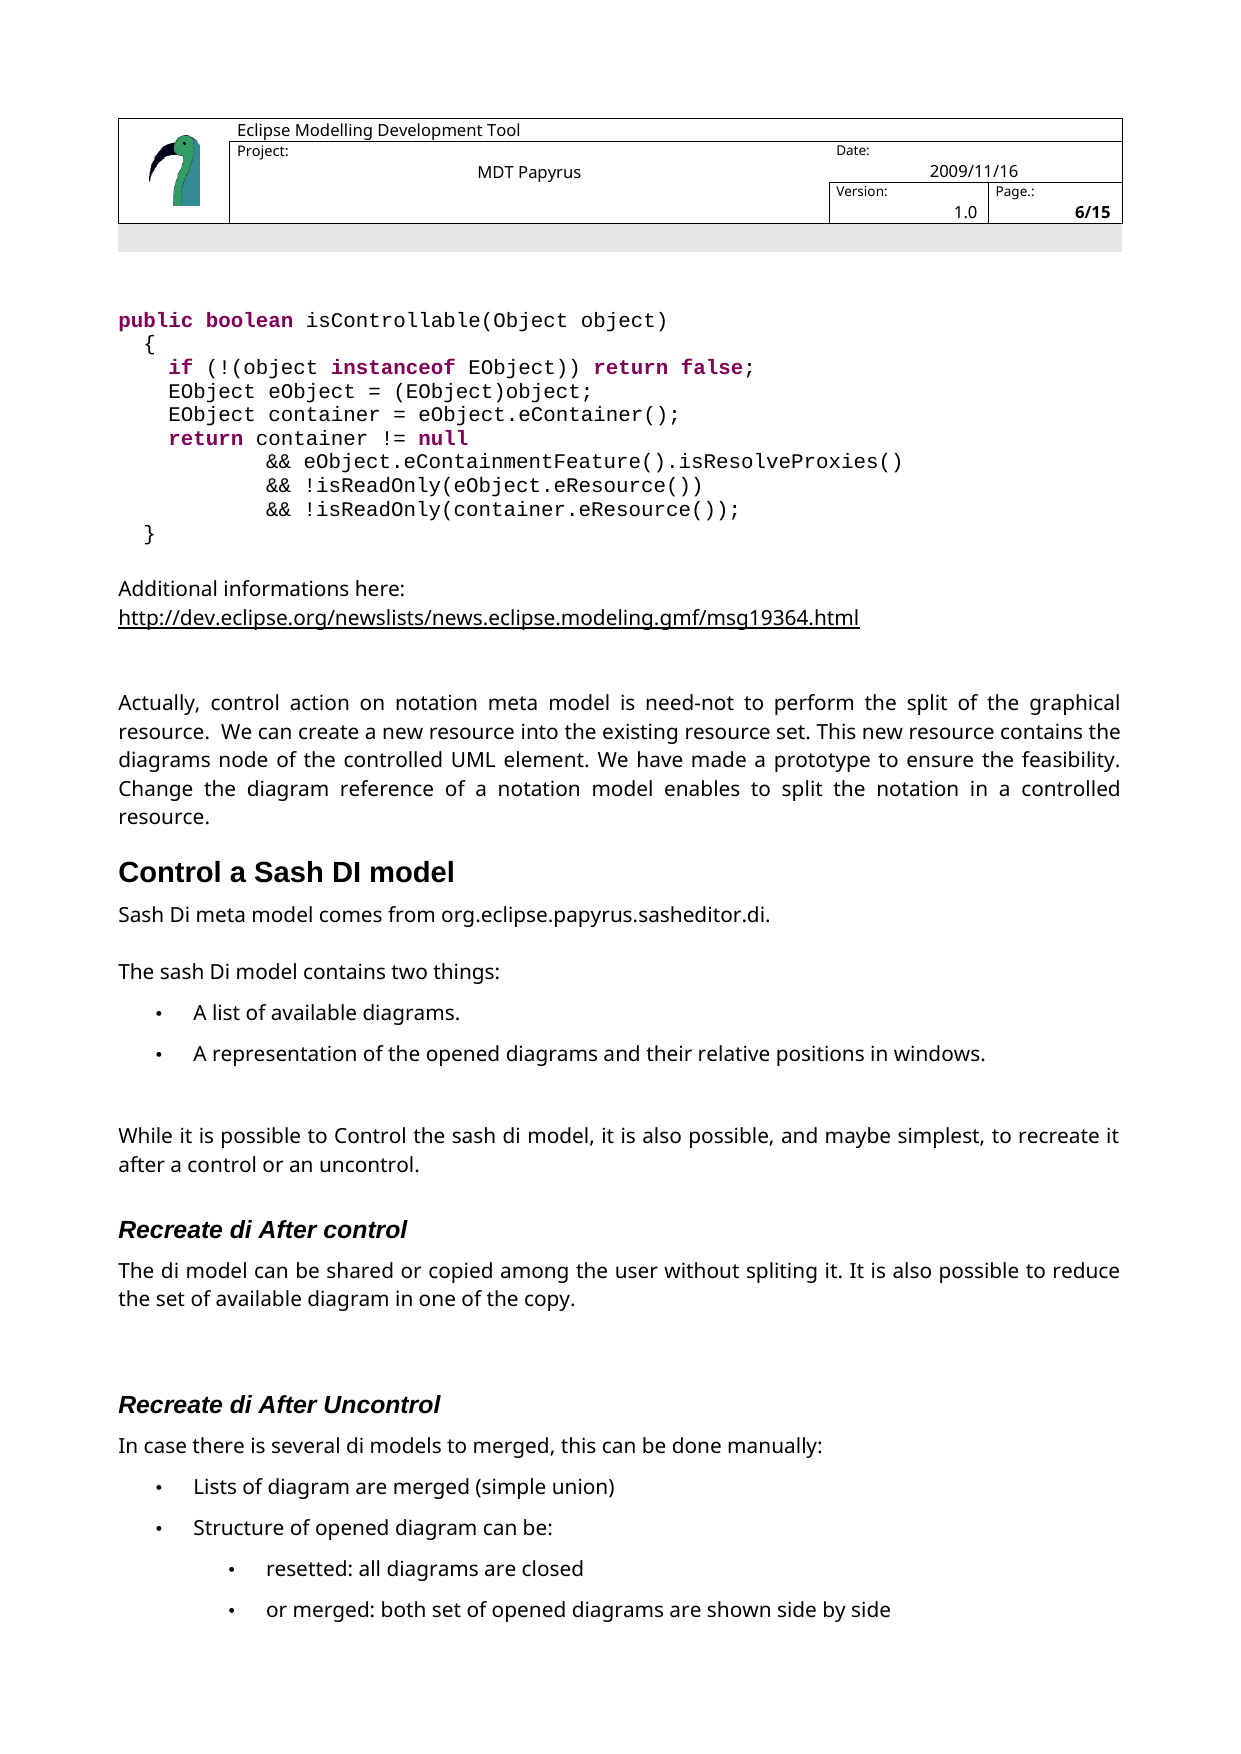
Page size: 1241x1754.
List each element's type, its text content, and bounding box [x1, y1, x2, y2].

text The di model can be shared or copied among the user without spliting it. It is also possible to reduce the set of available diagram in one of the copy. [118, 1256, 1122, 1313]
text return container != null [118, 428, 1122, 452]
text EObject eObject = (EObject)object; [118, 381, 1122, 404]
list or merged: both set of opened diagrams are shown side by side [228, 1595, 1122, 1623]
text && eObject.eContainmentFeature().isResolveProxies() [118, 452, 1122, 475]
list Lists of diagram are merged (simple union) [156, 1472, 1122, 1501]
list A list of available diagrams. [156, 998, 1122, 1027]
picture [147, 133, 201, 209]
text Sash Di meta model comes from org.eclipse.papyrus.sasheditor.di. [118, 901, 1122, 929]
text EObject container = eObject.eContainer(); [118, 404, 1122, 428]
text && !isReadOnly(container.eResource()); [118, 499, 1122, 522]
text While it is possible to Control the sash di model, it is also possible, and maybe simplest, to recreate it after a control or an uncontrol. [118, 1121, 1122, 1178]
subtitle Recreate di After control [118, 1216, 1122, 1243]
text public boolean isControllable(Object object) [118, 310, 1122, 333]
text Actually, control action on notation meta model is need-not to perform the split of the graphical resource. We can create a new resource into the existing resource set. This new resource contains the diagrams node of the controlled UML element. We have made a prototype to ensure the feasibility. Change the diagram reference of a notation model enables to split the notation in a controlled resource. [118, 688, 1122, 831]
text http://dev.eclipse.org/newslists/news.eclipse.modeling.gmf/msg19364.html [118, 603, 1122, 631]
text In case there is several di models to merged, this can be done manually: [118, 1431, 1122, 1460]
subtitle Recreate di After Uncontrol [118, 1391, 1122, 1419]
text { [118, 333, 1122, 357]
text } [118, 522, 1122, 546]
text && !isReadOnly(eObject.eResource()) [118, 475, 1122, 499]
text if (!(object instanceof EObject)) return false; [118, 357, 1122, 381]
text The sash Di model contains two things: [118, 957, 1122, 986]
text Additional informations here: [118, 574, 1122, 603]
subtitle Control a Sash DI model [118, 856, 1122, 888]
list A representation of the opened diagrams and their relative positions in windows. [156, 1039, 1122, 1068]
list Structure of opened diagram can be: [156, 1513, 1122, 1542]
list resetted: all diagrams are closed [228, 1554, 1122, 1583]
